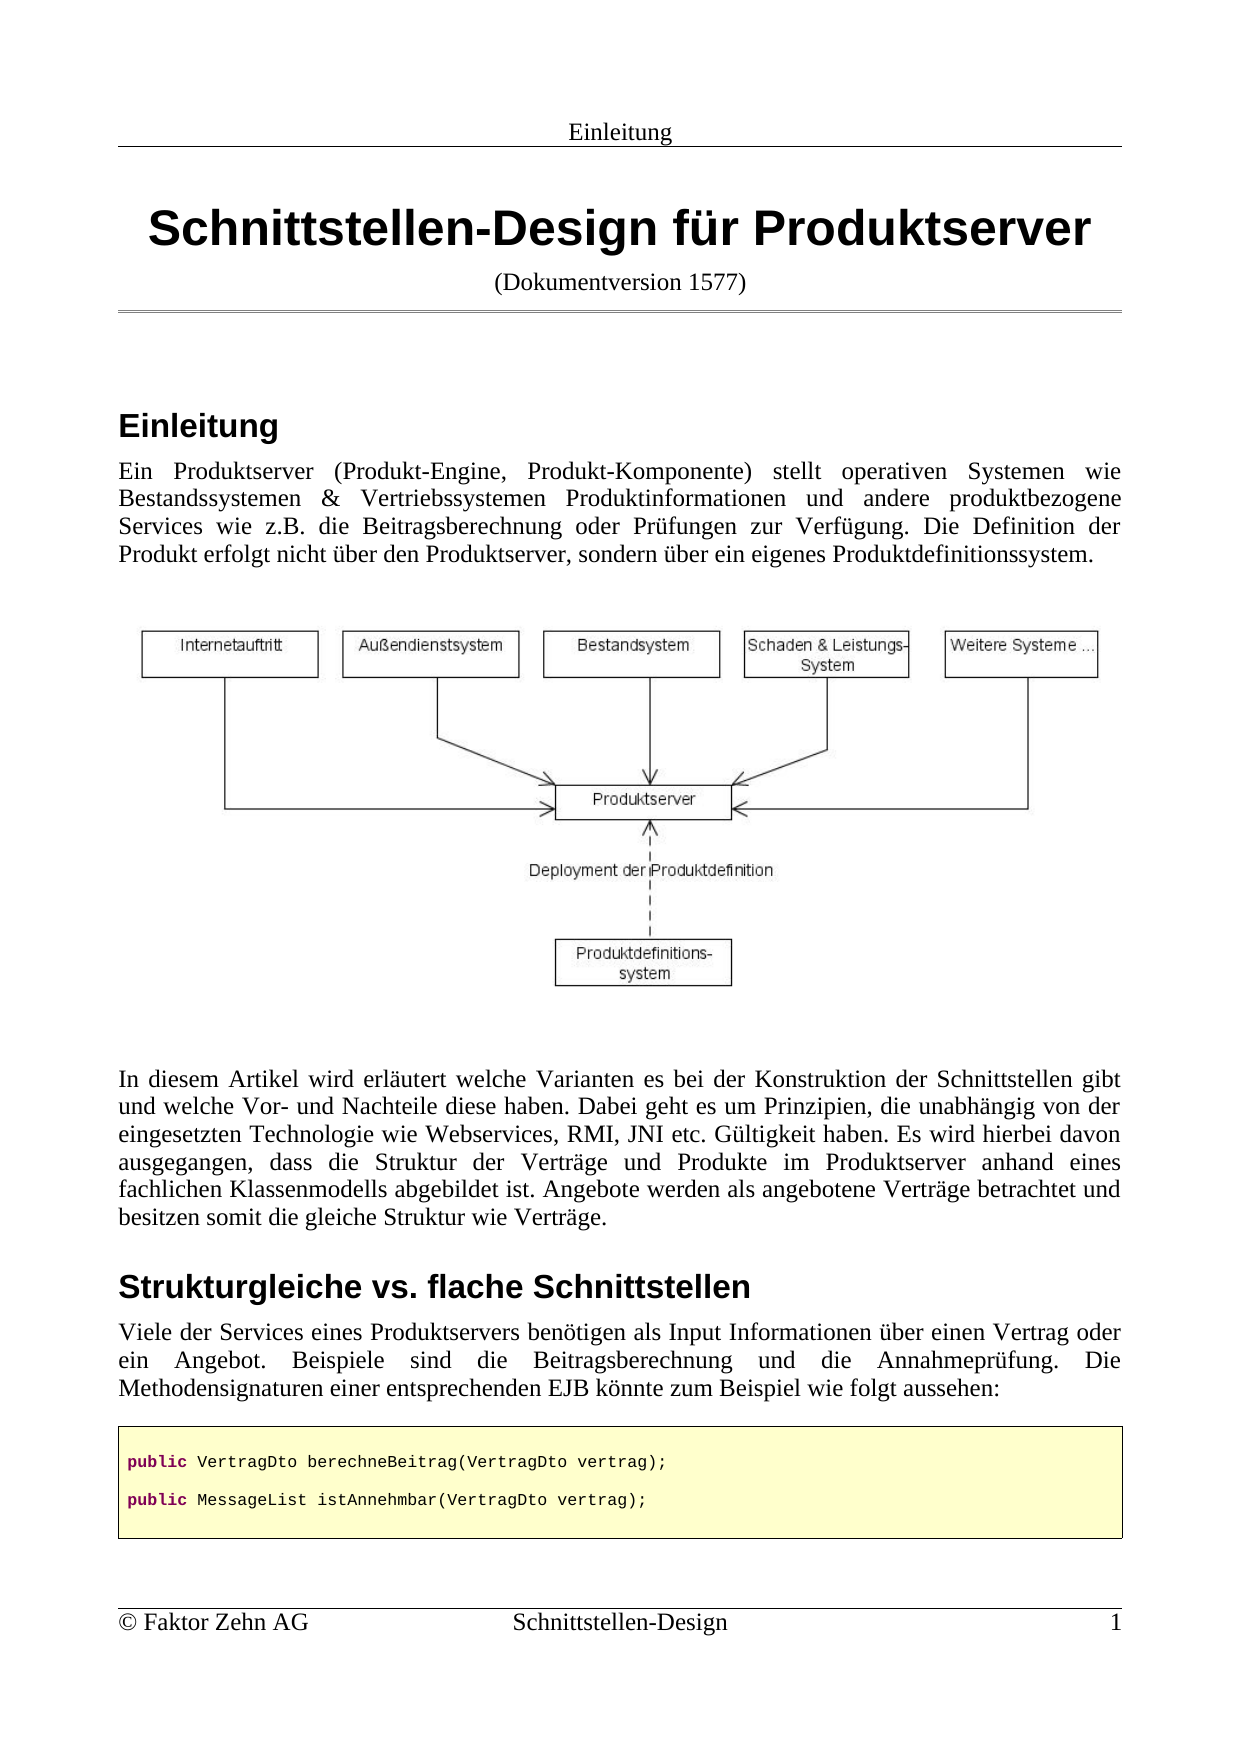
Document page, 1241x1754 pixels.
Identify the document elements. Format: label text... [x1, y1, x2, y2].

text (Dokumentversion 1577) [118, 268, 1122, 296]
text public MessageList istAnnehmbar(VertragDto vertrag); [127, 1491, 1113, 1510]
text public VertragDto berechneBeitrag(VertragDto vertrag); [127, 1453, 1113, 1472]
text Ein Produktserver (Produkt-Engine, Produkt-Komponente) stellt operativen Systemen wie Bestandssystemen & Vertriebssystemen Produktinformationen und andere produktbezogene Services wie z.B. die Beitragsberechnung oder Prüfungen zur Verfügung. Die Definition der Produkt erfolgt nicht über den Produktserver, sondern über ein eigenes Produktdefinitionssystem. [118, 457, 1122, 568]
text Viele der Services eines Produktservers benötigen als Input Informationen über einen Vertrag oder ein Angebot. Beispiele sind die Beitragsberechnung und die Annahmeprüfung. Die Methodensignaturen einer entsprechenden EJB könnte zum Beispiel wie folgt aussehen: [118, 1318, 1122, 1401]
text Schnittstellen-Design für Produktserver [118, 200, 1122, 256]
subtitle Strukturgleiche vs. flache Schnittstellen [118, 1268, 1122, 1306]
subtitle Einleitung [118, 407, 1122, 444]
text In diesem Artikel wird erläutert welche Varianten es bei der Konstruktion der Schnittstellen gibt und welche Vor- und Nachteile diese haben. Dabei geht es um Prinzipien, die unabhängig von der eingesetzten Technologie wie Webservices, RMI, JNI etc. Gültigkeit haben. Es wird hierbei davon ausgegangen, dass die Struktur der Verträge und Produkte im Produktserver anhand eines fachlichen Klassenmodells abgebildet ist. Angebote werden als angebotene Verträge betrachtet und besitzen somit die gleiche Struktur wie Verträge. [118, 1065, 1122, 1231]
picture [118, 607, 1122, 1010]
